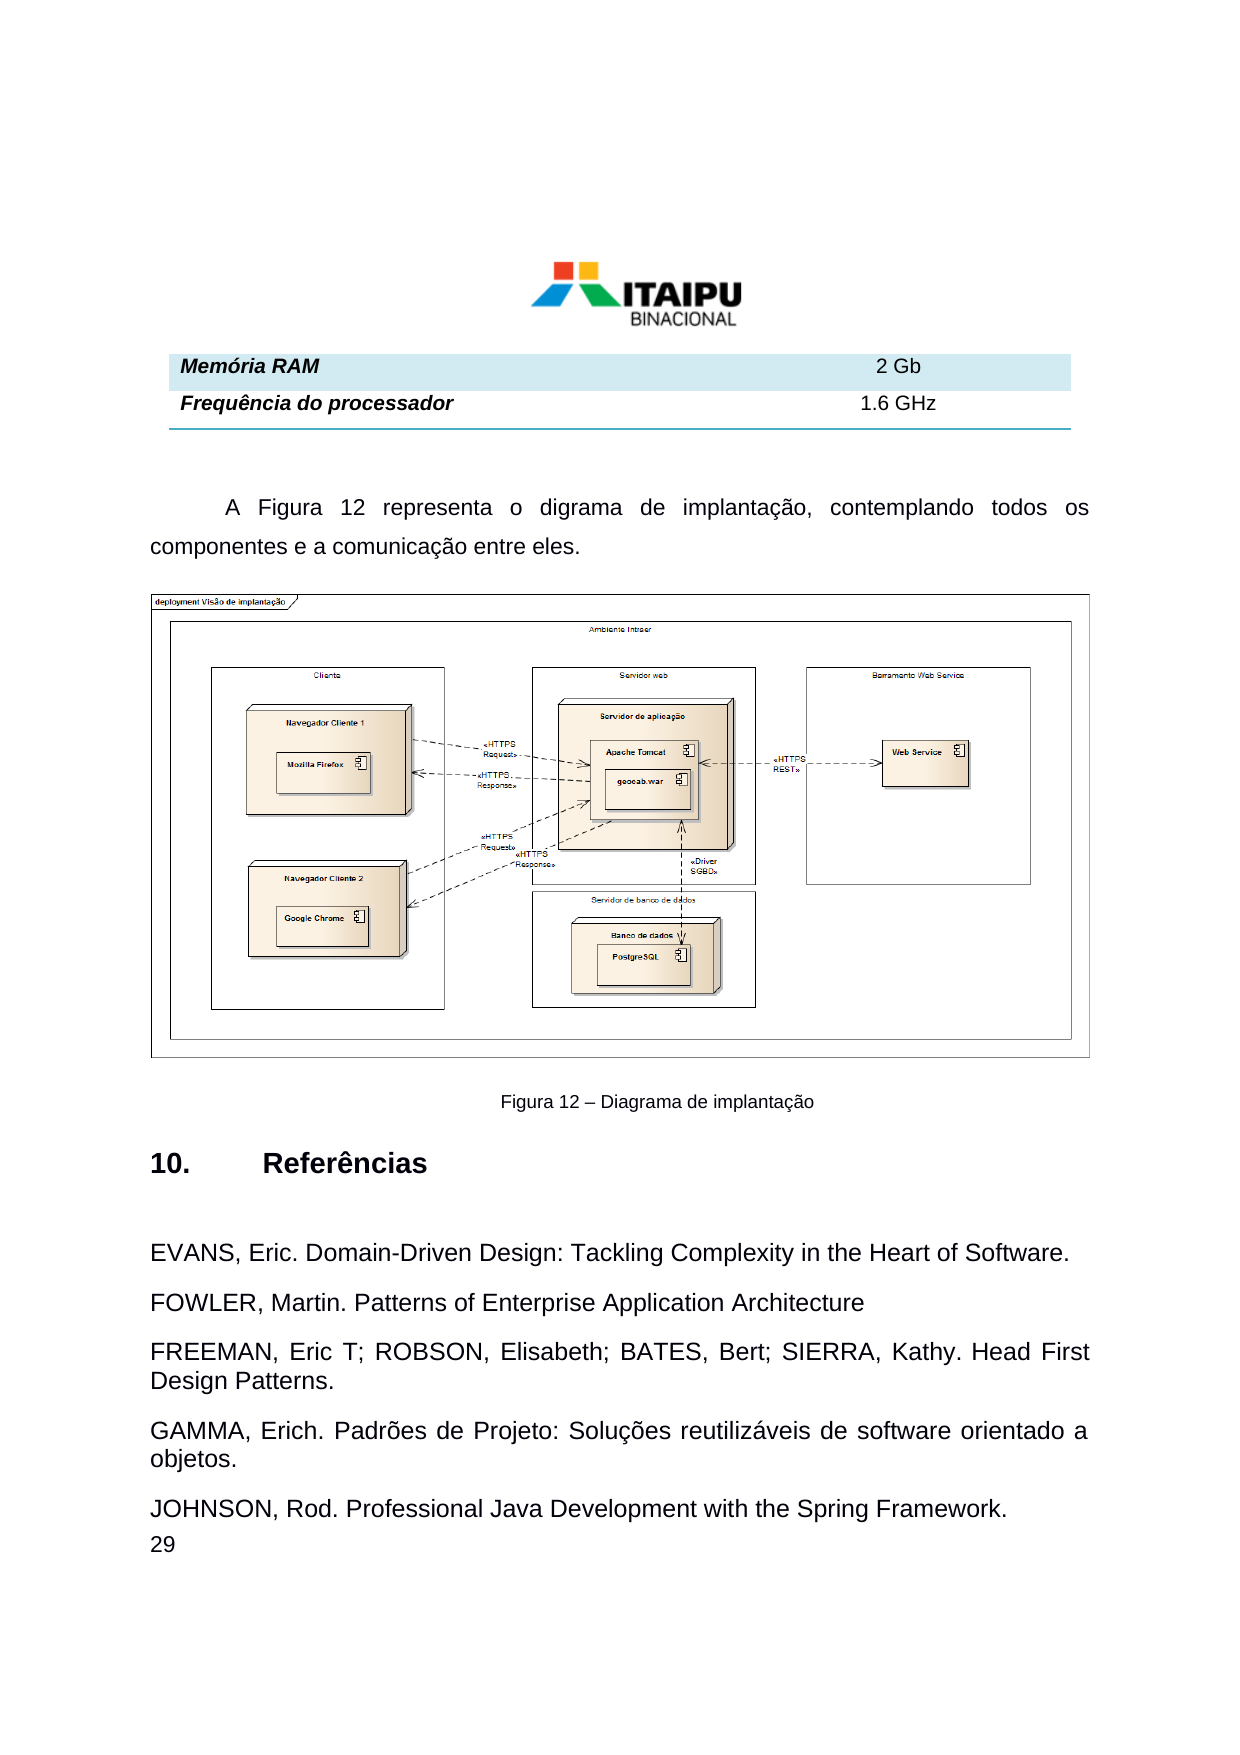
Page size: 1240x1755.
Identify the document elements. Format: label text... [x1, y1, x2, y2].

text Figura 12 – Diagrama de implantação [150, 1091, 1089, 1113]
list Referências [150, 1146, 1089, 1179]
text FREEMAN, Eric T; ROBSON, Elisabeth; BATES, Bert; SIERRA, Kathy. Head First Design Patterns. [150, 1337, 1089, 1395]
text FOWLER, Martin. Patterns of Enterprise Application Architecture [150, 1288, 1089, 1316]
text GAMMA, Erich. Padrões de Projeto: Soluções reutilizáveis de software orientado a objetos. [150, 1416, 1089, 1473]
text JOHNSON, Rod. Professional Java Development with the Spring Framework. [150, 1494, 1089, 1523]
text A Figura 12 representa o digrama de implantação, contemplando todos os componentes e a comunicação entre eles. [150, 494, 1089, 560]
table_cell Memória RAM [169, 354, 726, 391]
table_cell 2 Gb [726, 354, 1071, 391]
table_cell Frequência do processador [169, 391, 726, 428]
table_cell 1.6 GHz [726, 391, 1071, 428]
text EVANS, Eric. Domain-Driven Design: Tackling Complexity in the Heart of Software. [150, 1238, 1089, 1267]
